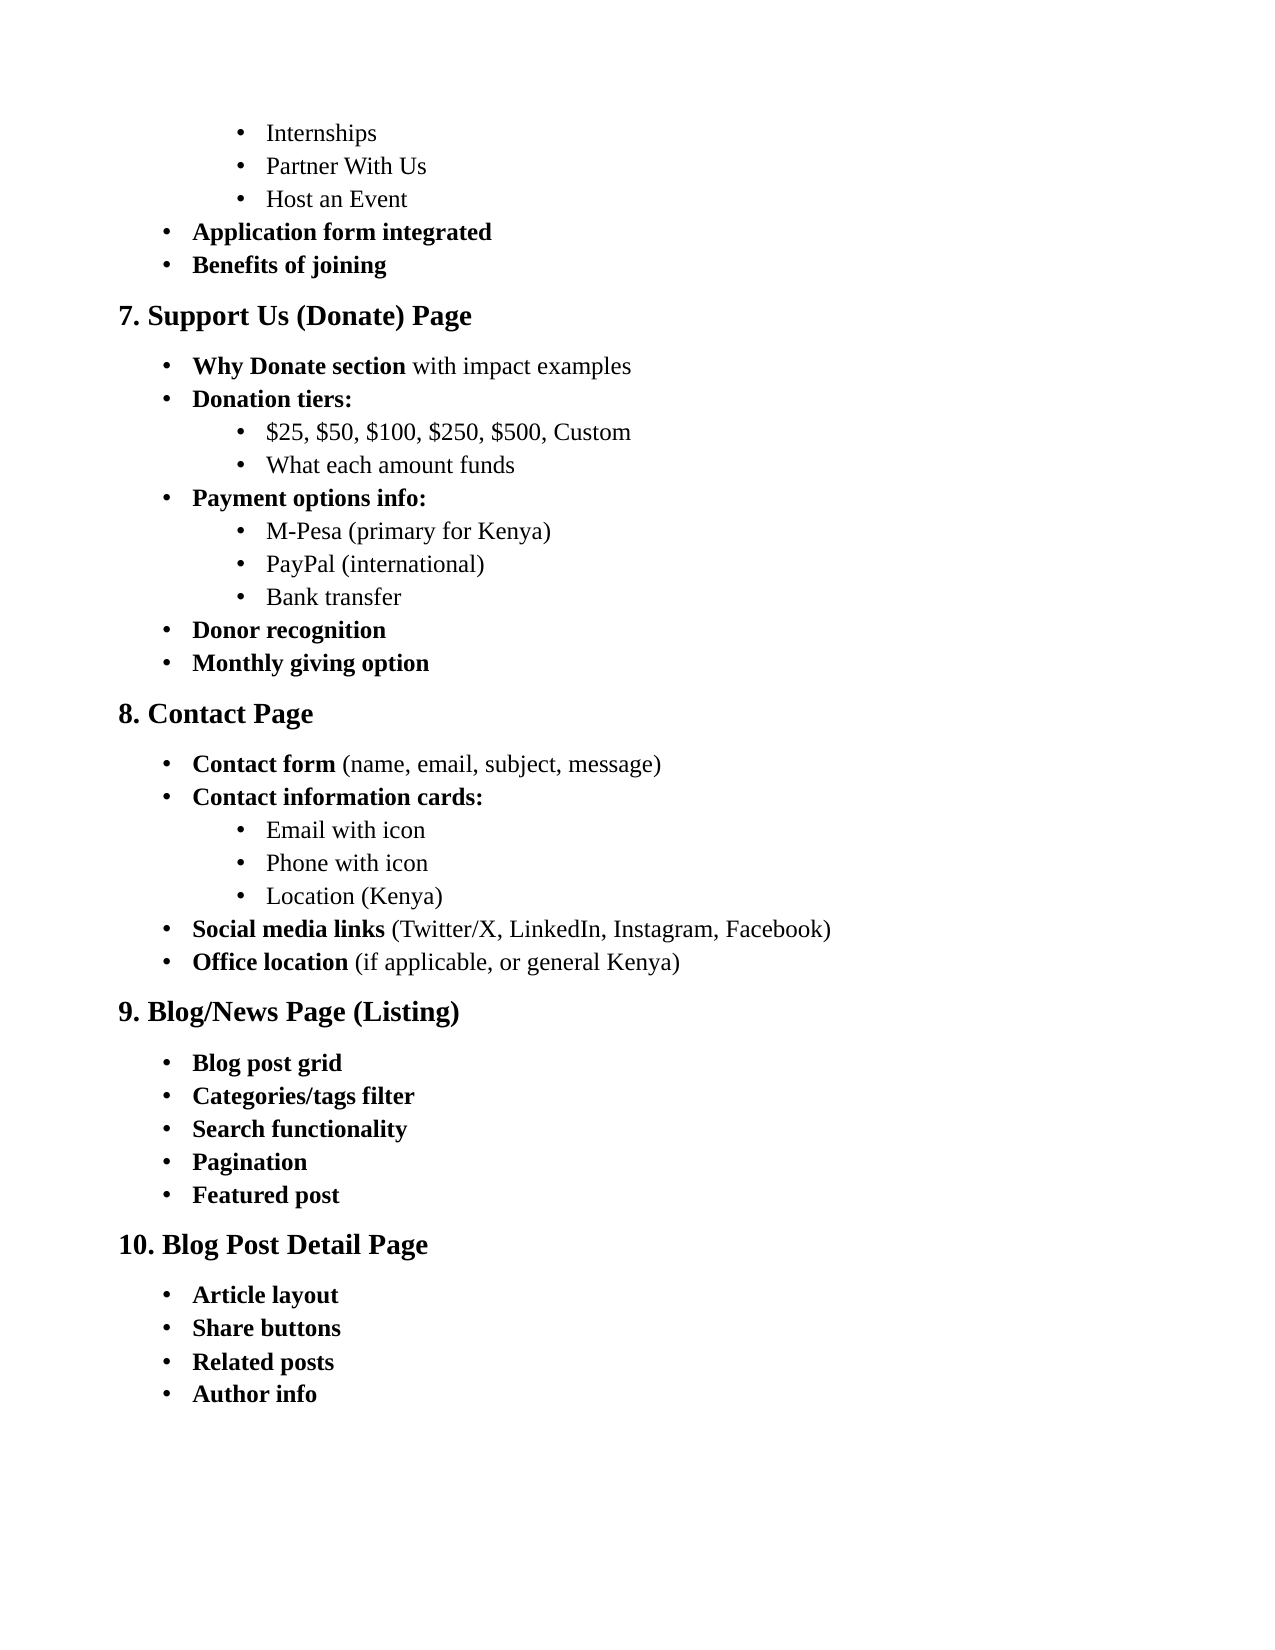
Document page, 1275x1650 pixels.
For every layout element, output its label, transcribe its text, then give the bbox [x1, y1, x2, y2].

list PayPal (international) [236, 549, 1157, 578]
list Payment options info: [162, 483, 1157, 512]
list Office location (if applicable, or general Kenya) [162, 947, 1157, 976]
list Contact information cards: [162, 782, 1157, 811]
list Monthly giving option [162, 648, 1157, 677]
list Pagination [162, 1147, 1157, 1176]
list Donation tiers: [162, 384, 1157, 413]
list Featured post [162, 1180, 1157, 1208]
list Why Donate section with impact examples [162, 351, 1157, 380]
subtitle 10. Blog Post Detail Page [118, 1227, 1157, 1261]
list Application form integrated [162, 217, 1157, 246]
list M-Pesa (primary for Kenya) [236, 516, 1157, 545]
list Article layout [162, 1281, 1157, 1309]
list Blog post grid [162, 1048, 1157, 1076]
list Internships [236, 118, 1157, 147]
list Categories/tags filter [162, 1081, 1157, 1109]
list What each amount funds [236, 450, 1157, 479]
list Share buttons [162, 1313, 1157, 1342]
list Host an Event [236, 184, 1157, 213]
list Search functionality [162, 1114, 1157, 1142]
subtitle 8. Contact Page [118, 696, 1157, 729]
list Social media links (Twitter/X, LinkedIn, Instagram, Facebook) [162, 914, 1157, 943]
list Partner With Us [236, 151, 1157, 180]
list Bank transfer [236, 582, 1157, 611]
list Location (Kenya) [236, 881, 1157, 910]
list Related posts [162, 1347, 1157, 1375]
list Donor recognition [162, 615, 1157, 644]
list Email with icon [236, 815, 1157, 844]
subtitle 7. Support Us (Donate) Page [118, 298, 1157, 331]
list Benefits of joining [162, 250, 1157, 279]
list Phone with icon [236, 848, 1157, 877]
list Author info [162, 1379, 1157, 1408]
list Contact form (name, email, subject, message) [162, 749, 1157, 778]
list $25, $50, $100, $250, $500, Custom [236, 417, 1157, 446]
subtitle 9. Blog/News Page (Listing) [118, 994, 1157, 1028]
